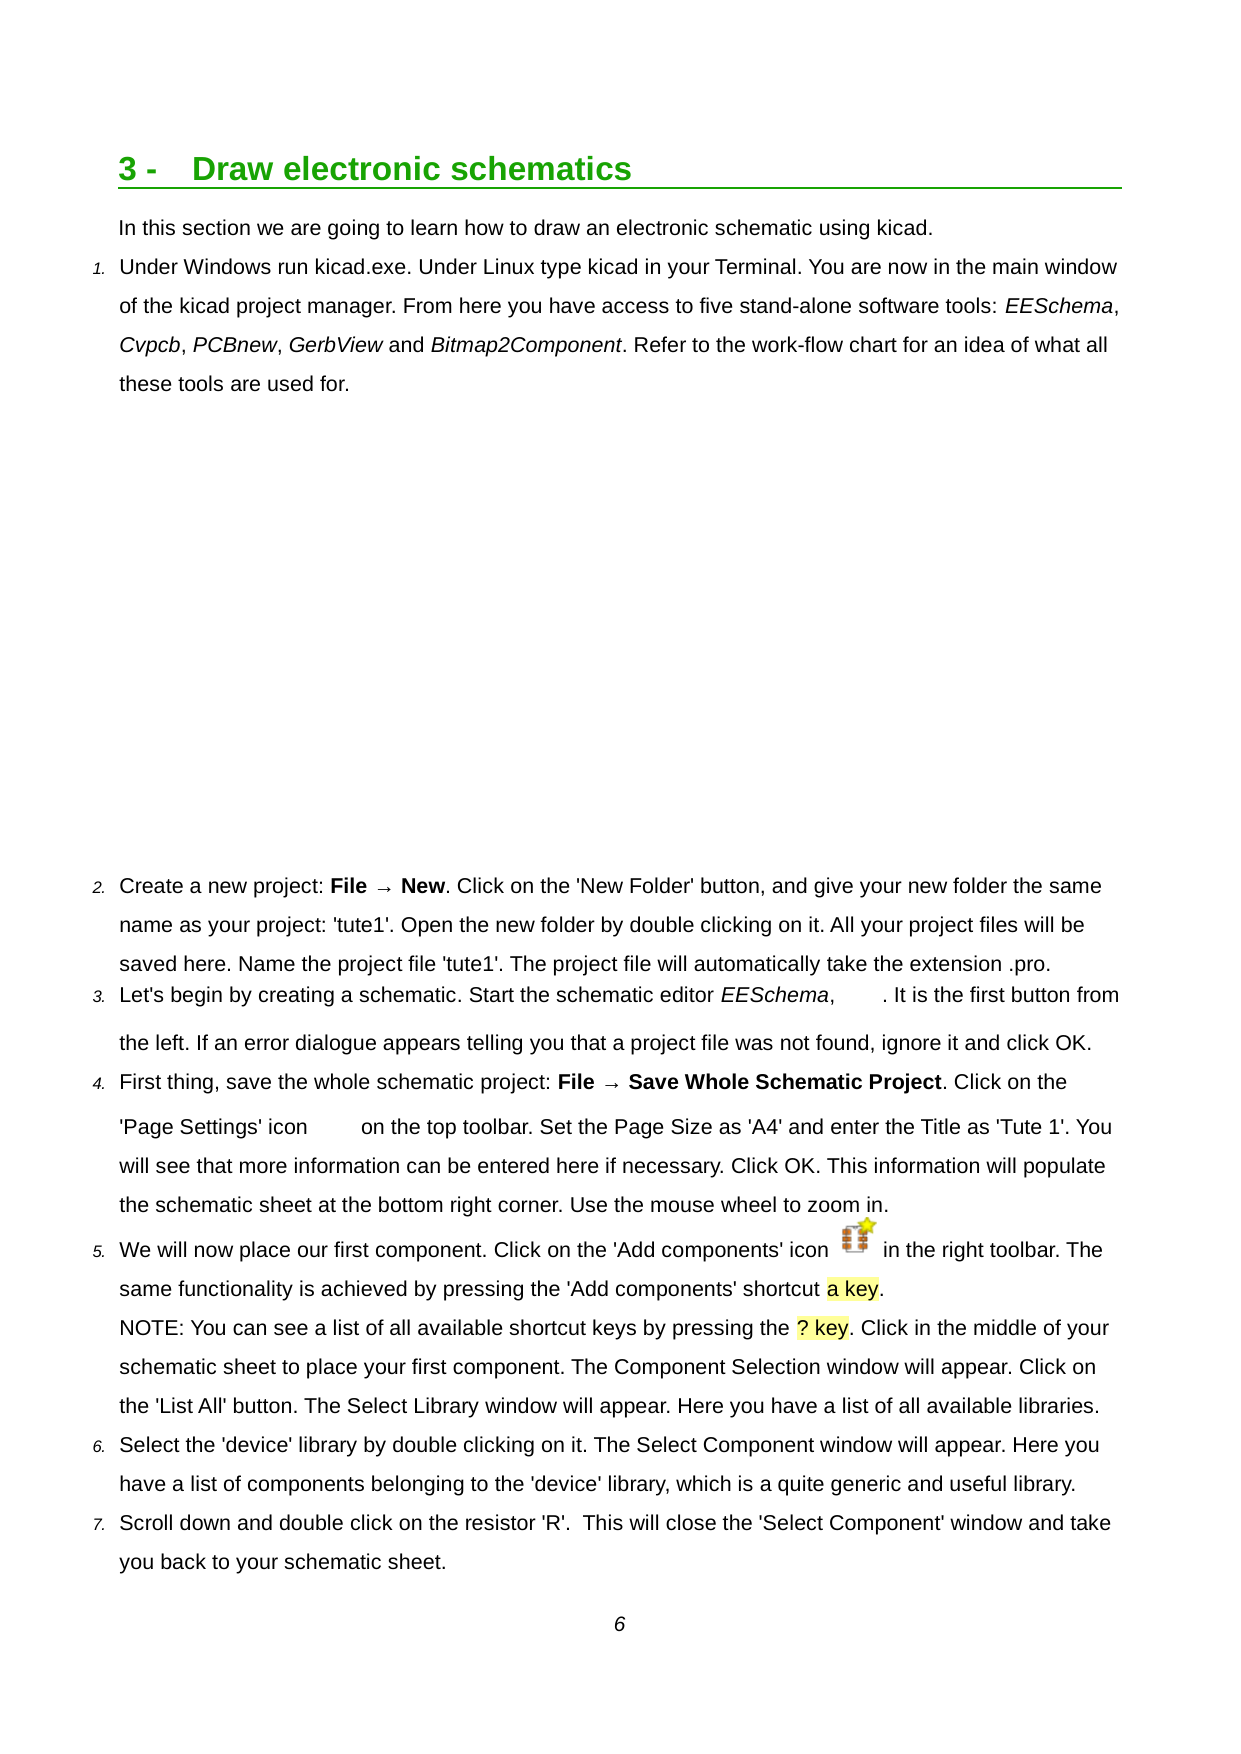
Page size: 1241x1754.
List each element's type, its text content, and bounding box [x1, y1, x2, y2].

list Create a new project: File → New. Click on the 'New Folder' button, and give your new folder the same name as your project: 'tute1'. Open the new folder by double clicking on it. All your project files will be saved here. Name the project file 'tute1'. The project file will automatically take the extension .pro. [119, 858, 1122, 975]
list We will now place our first component. Click on the 'Add components' icon in the right toolbar. The same functionality is achieved by pressing the 'Add components' shortcut a key. NOTE: You can see a list of all available shortcut keys by pressing the ? key. Click in the middle of your schematic sheet to place your first component. The Component Selection window will appear. Click on the 'List All' button. The Select Library window will appear. Here you have a list of all available libraries. [119, 1217, 1122, 1418]
picture [836, 1217, 877, 1258]
list Scroll down and double click on the resistor 'R'. This will close the 'Select Component' window and take you back to your schematic sheet. [119, 1496, 1122, 1574]
list First thing, save the whole schematic project: File → Save Whole Schematic Project. Click on the 'Page Settings' icon on the top toolbar. Set the Page Size as 'A4' and enter the Title as 'Tute 1'. You will see that more information can be entered here if necessary. Click OK. This information will populate the schematic sheet at the bottom right corner. Use the mouse wheel to zoom in. [119, 1055, 1122, 1217]
text In this section we are going to learn how to draw an electronic schematic using kicad. [118, 216, 1122, 240]
subtitle Draw electronic schematics [118, 150, 1122, 187]
list Select the 'device' library by double clicking on it. The Select Component window will appear. Here you have a list of components belonging to the 'device' library, which is a quite generic and useful library. [119, 1418, 1122, 1496]
list Under Windows run kicad.exe. Under Linux type kicad in your Terminal. You are now in the main window of the kicad project manager. From here you have access to five stand-alone software tools: EESchema, Cvpcb, PCBnew, GerbView and Bitmap2Component. Refer to the work-flow chart for an idea of what all these tools are used for. [119, 240, 1122, 858]
list Let's begin by creating a schematic. Start the schematic editor EESchema, . It is the first button from the left. If an error dialogue appears telling you that a project file was not found, ignore it and click OK. [119, 975, 1122, 1055]
